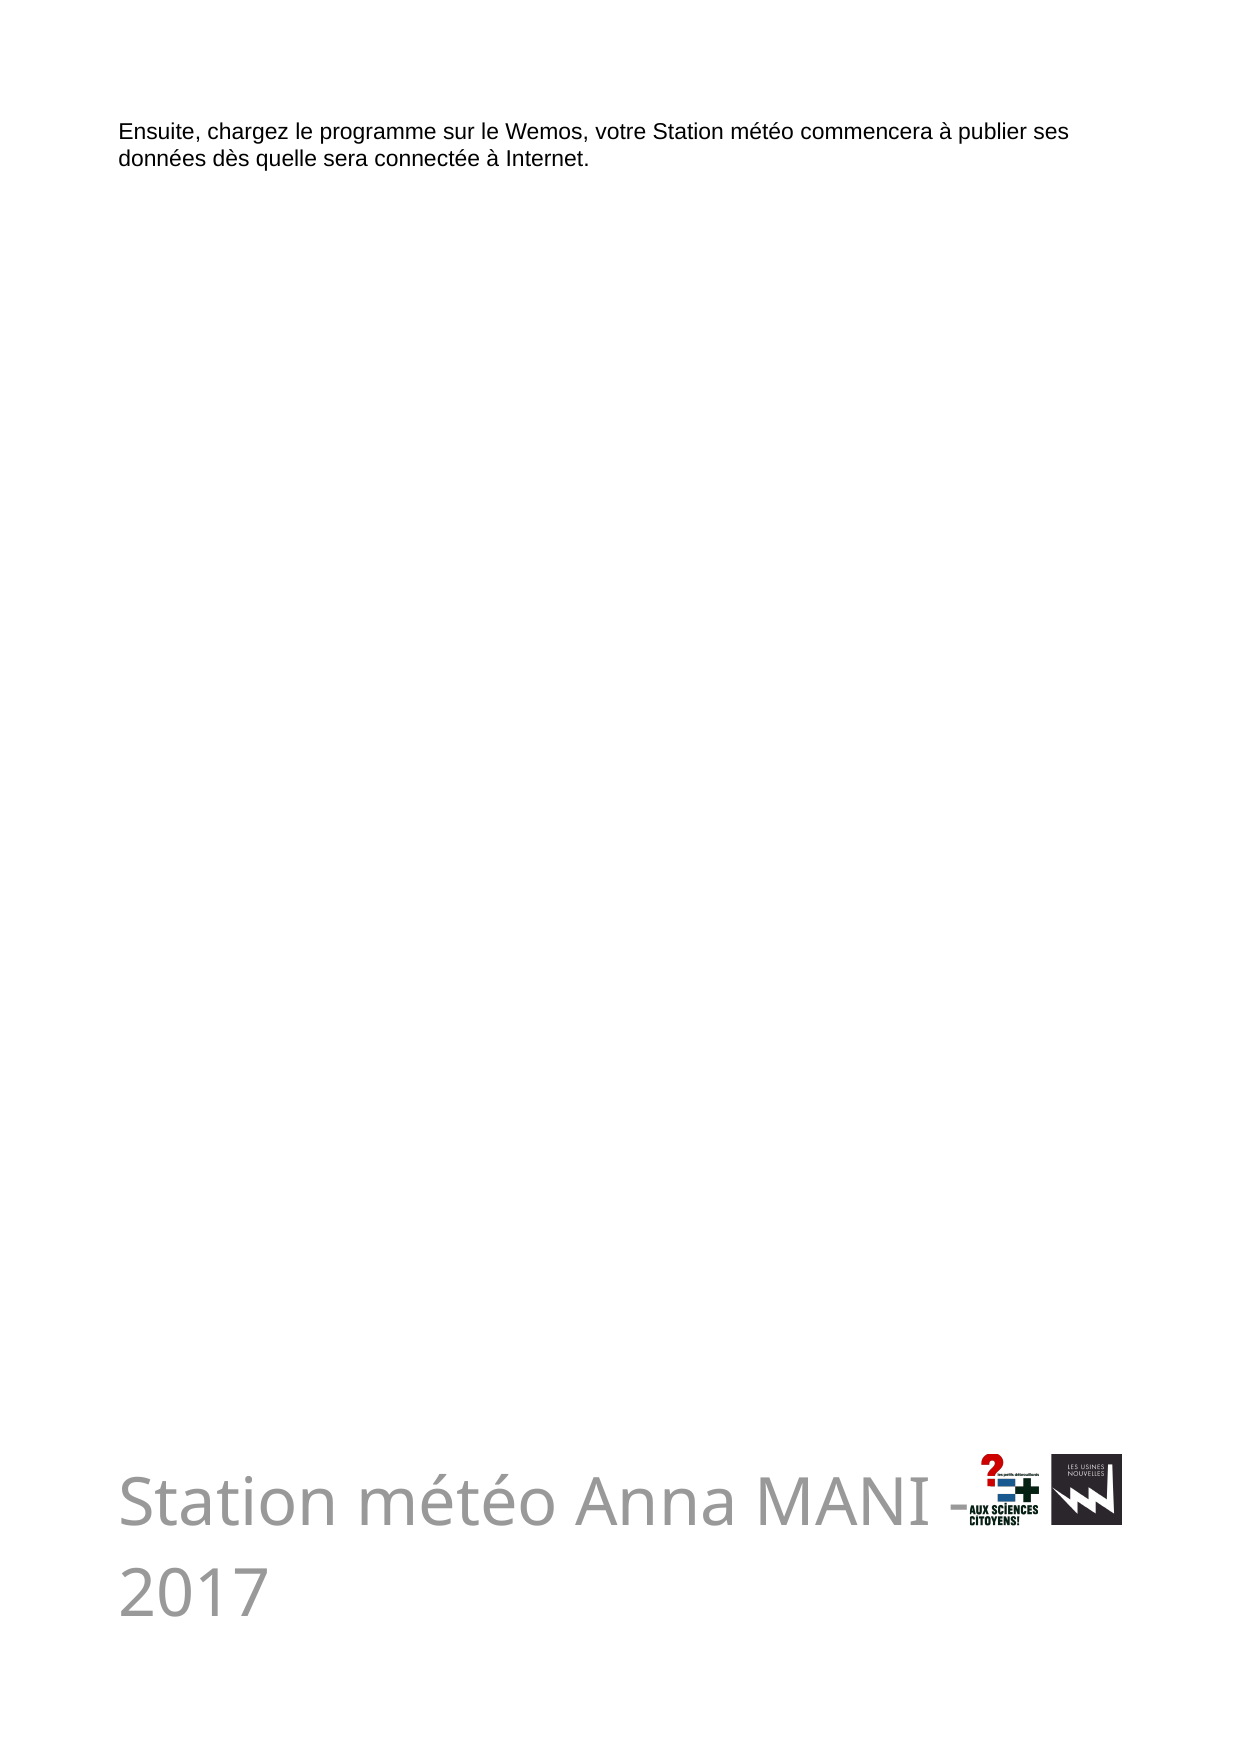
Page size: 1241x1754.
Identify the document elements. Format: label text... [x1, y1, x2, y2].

picture [969, 1454, 1039, 1526]
picture [1051, 1454, 1122, 1525]
text Ensuite, chargez le programme sur le Wemos, votre Station météo commencera à publier ses données dès quelle sera connectée à Internet. [118, 118, 1122, 171]
